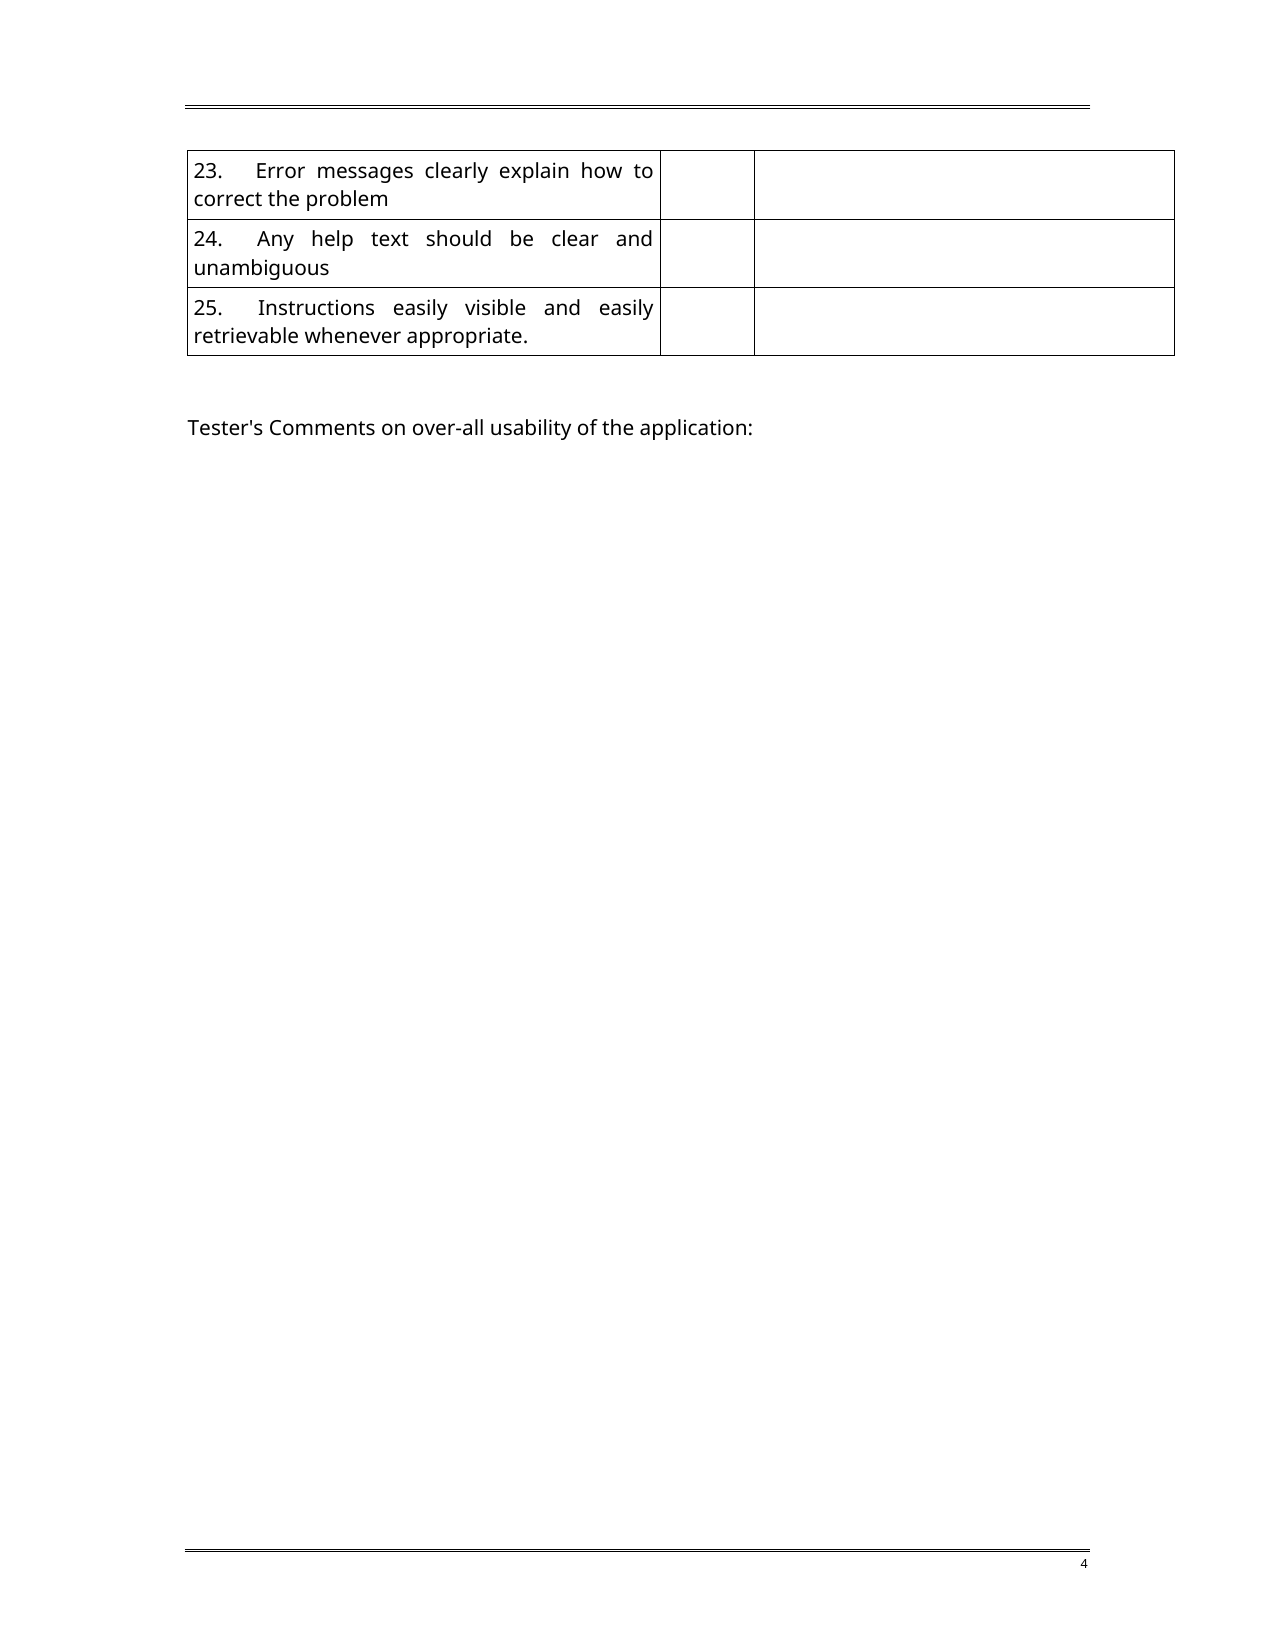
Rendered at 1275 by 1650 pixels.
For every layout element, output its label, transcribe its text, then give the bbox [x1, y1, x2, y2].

table_cell [755, 220, 1174, 287]
table_cell [661, 220, 754, 287]
text Tester's Comments on over-all usability of the application: [187, 413, 1087, 499]
table_cell 24. Any help text should be clear and unambiguous [188, 220, 660, 287]
table_cell [661, 151, 754, 218]
table_cell [755, 151, 1174, 218]
table_cell [661, 288, 754, 355]
table_cell 23. Error messages clearly explain how to correct the problem [188, 151, 660, 218]
table_cell 25. Instructions easily visible and easily retrievable whenever appropriate. [188, 288, 660, 355]
table_cell [755, 288, 1174, 355]
